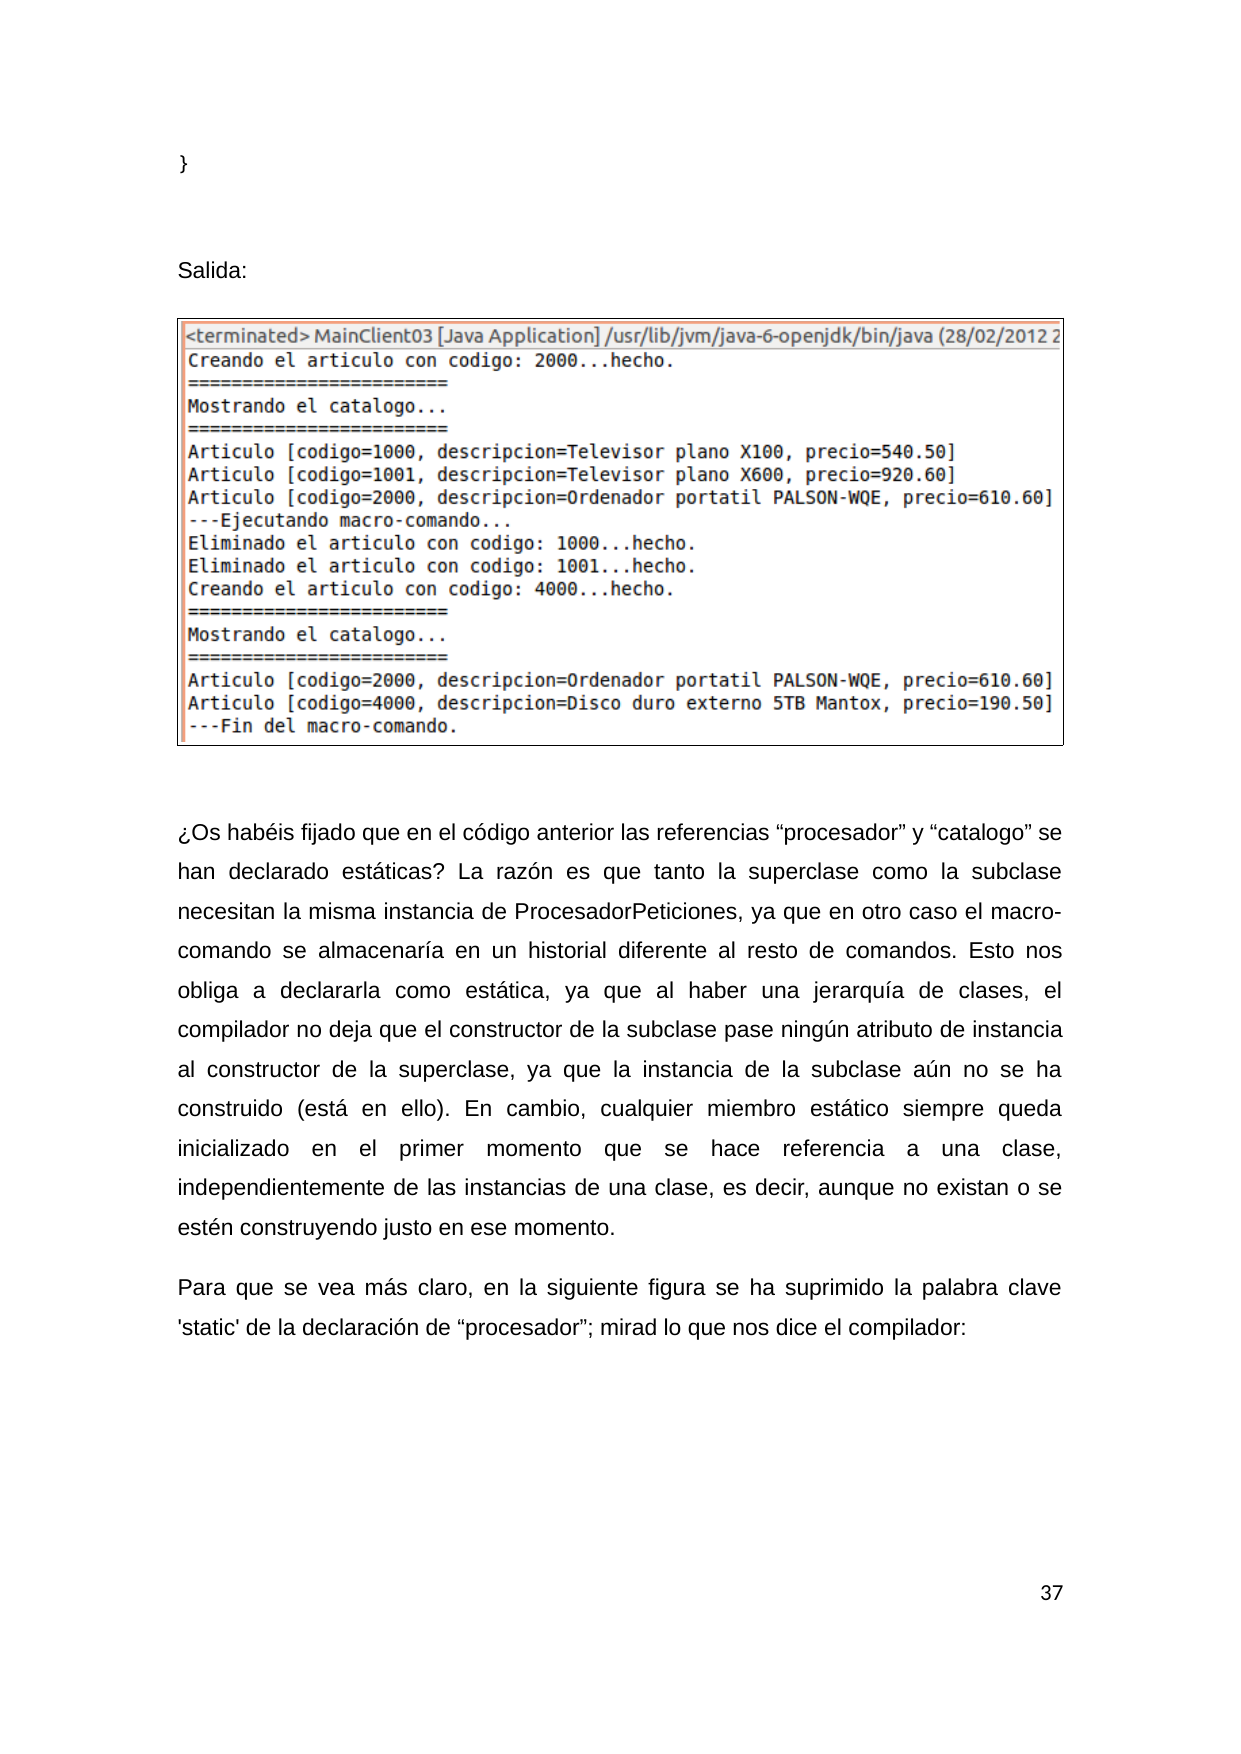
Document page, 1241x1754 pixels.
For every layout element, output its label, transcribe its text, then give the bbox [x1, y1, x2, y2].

text Salida: [177, 257, 1063, 283]
text Para que se vea más claro, en la siguiente figura se ha suprimido la palabra clave 'static' de la declaración de “procesador”; mirad lo que nos dice el compilador: [177, 1274, 1063, 1340]
picture [180, 321, 1060, 742]
text ¿Os habéis fijado que en el código anterior las referencias “procesador” y “catalogo” se han declarado estáticas? La razón es que tanto la superclase como la subclase necesitan la misma instancia de ProcesadorPeticiones, ya que en otro caso el macro-comando se almacenaría en un historial diferente al resto de comandos. Esto nos obliga a declararla como estática, ya que al haber una jerarquía de clases, el compilador no deja que el constructor de la subclase pase ningún atributo de instancia al constructor de la superclase, ya que la instancia de la subclase aún no se ha construido (está en ello). En cambio, cualquier miembro estático siempre queda inicializado en el primer momento que se hace referencia a una clase, independientemente de las instancias de una clase, es decir, aunque no existan o se estén construyendo justo en ese momento. [177, 819, 1063, 1240]
text } [177, 148, 1063, 176]
